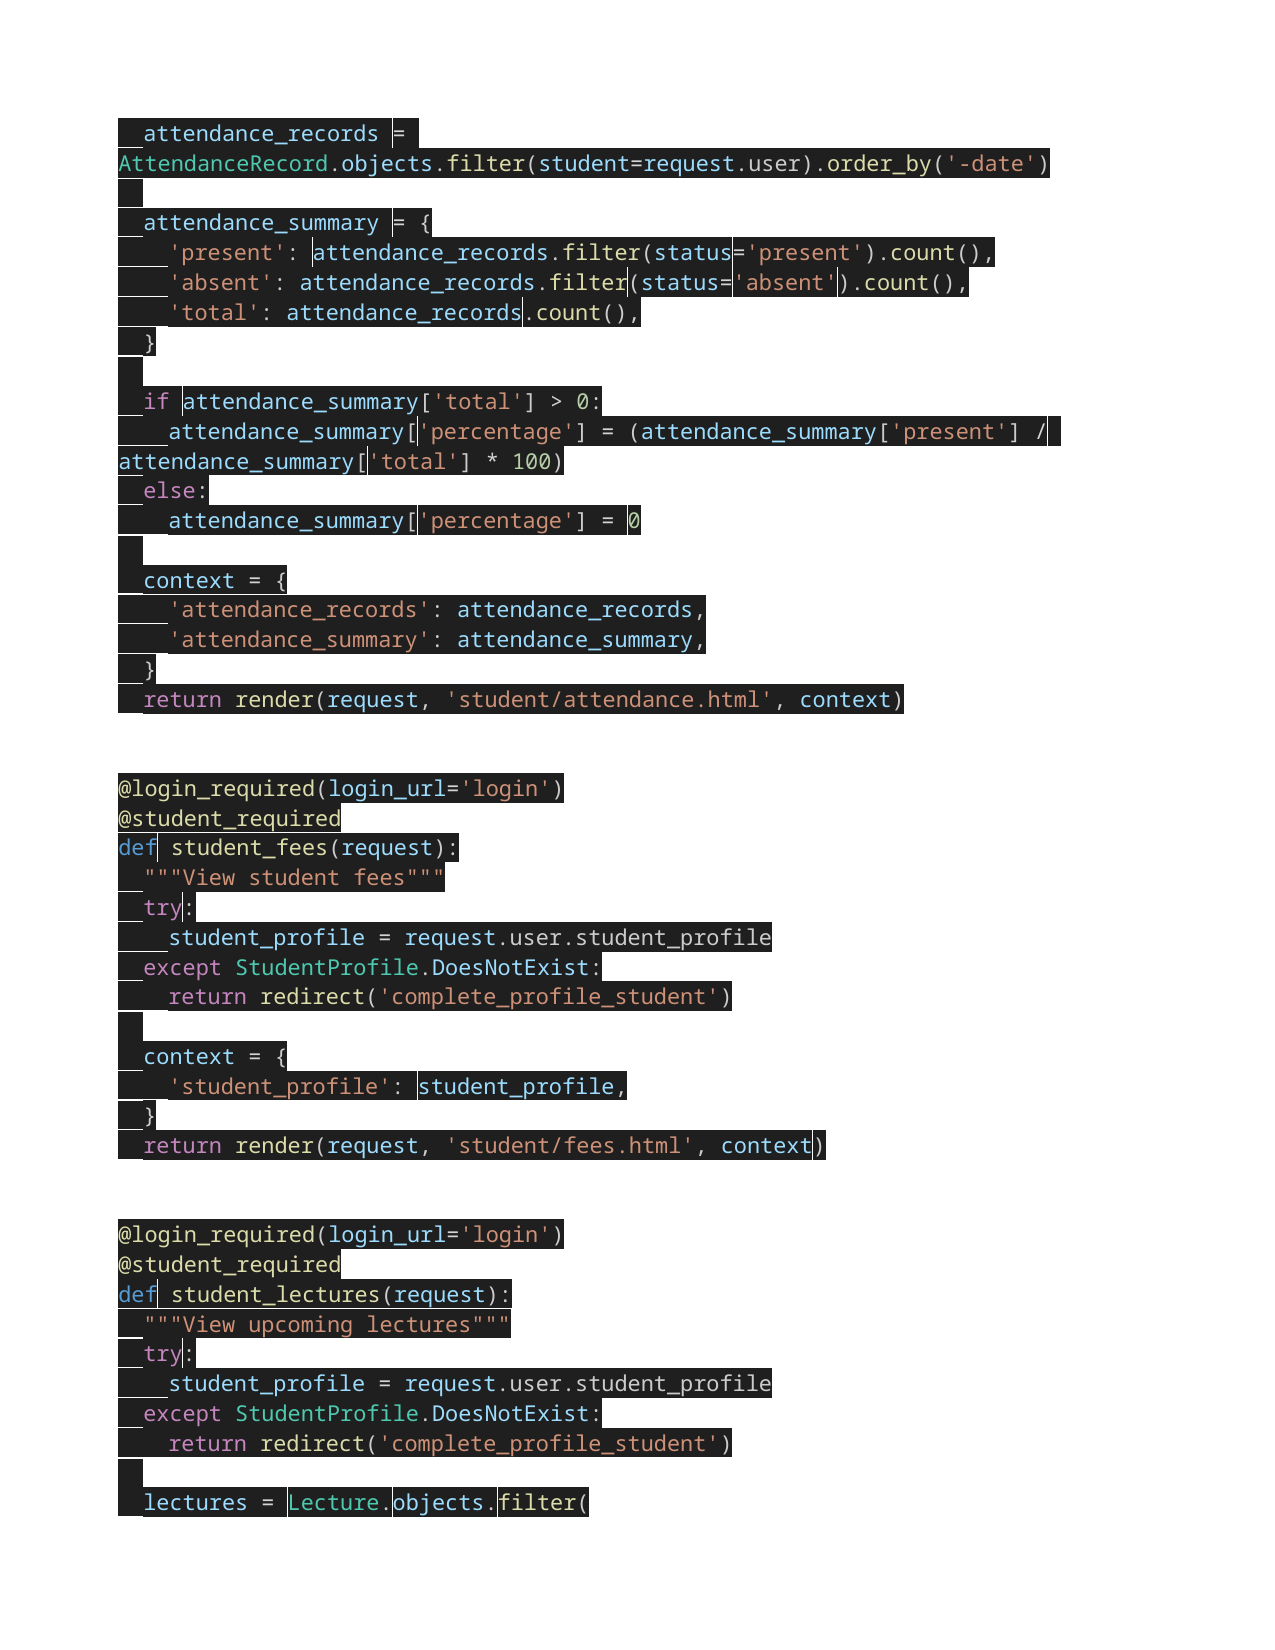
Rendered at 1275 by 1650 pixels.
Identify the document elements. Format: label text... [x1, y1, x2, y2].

text @login_required(login_url='login') [118, 1219, 1157, 1249]
text return redirect('complete_profile_student') [118, 1428, 1157, 1457]
text except StudentProfile.DoesNotExist: [118, 952, 1157, 981]
text """View student fees""" [118, 862, 1157, 892]
text else: [118, 475, 1157, 505]
text @student_required [118, 803, 1157, 832]
text 'absent': attendance_records.filter(status='absent').count(), [118, 267, 1157, 297]
text context = { [118, 1041, 1157, 1071]
text @student_required [118, 1249, 1157, 1279]
text return render(request, 'student/fees.html', context) [118, 1130, 1157, 1160]
text try: [118, 892, 1157, 922]
text def student_fees(request): [118, 832, 1157, 862]
text } [118, 654, 1157, 684]
text 'total': attendance_records.count(), [118, 297, 1157, 327]
text student_profile = request.user.student_profile [118, 1368, 1157, 1398]
text attendance_records = AttendanceRecord.objects.filter(student=request.user).order_by('-date') [118, 118, 1157, 178]
text attendance_summary['percentage'] = 0 [118, 505, 1157, 535]
text lectures = Lecture.objects.filter( [118, 1487, 1157, 1517]
text @login_required(login_url='login') [118, 773, 1157, 803]
text return redirect('complete_profile_student') [118, 981, 1157, 1011]
text if attendance_summary['total'] > 0: [118, 386, 1157, 416]
text 'student_profile': student_profile, [118, 1071, 1157, 1100]
text context = { [118, 565, 1157, 594]
text except StudentProfile.DoesNotExist: [118, 1398, 1157, 1428]
text } [118, 327, 1157, 356]
text 'present': attendance_records.filter(status='present').count(), [118, 237, 1157, 267]
text 'attendance_summary': attendance_summary, [118, 624, 1157, 654]
text attendance_summary = { [118, 207, 1157, 237]
text return render(request, 'student/attendance.html', context) [118, 684, 1157, 714]
text } [118, 1100, 1157, 1130]
text 'attendance_records': attendance_records, [118, 594, 1157, 624]
text def student_lectures(request): [118, 1279, 1157, 1308]
text """View upcoming lectures""" [118, 1308, 1157, 1338]
text try: [118, 1338, 1157, 1368]
text student_profile = request.user.student_profile [118, 922, 1157, 952]
text attendance_summary['percentage'] = (attendance_summary['present'] / attendance_summary['total'] * 100) [118, 416, 1157, 475]
